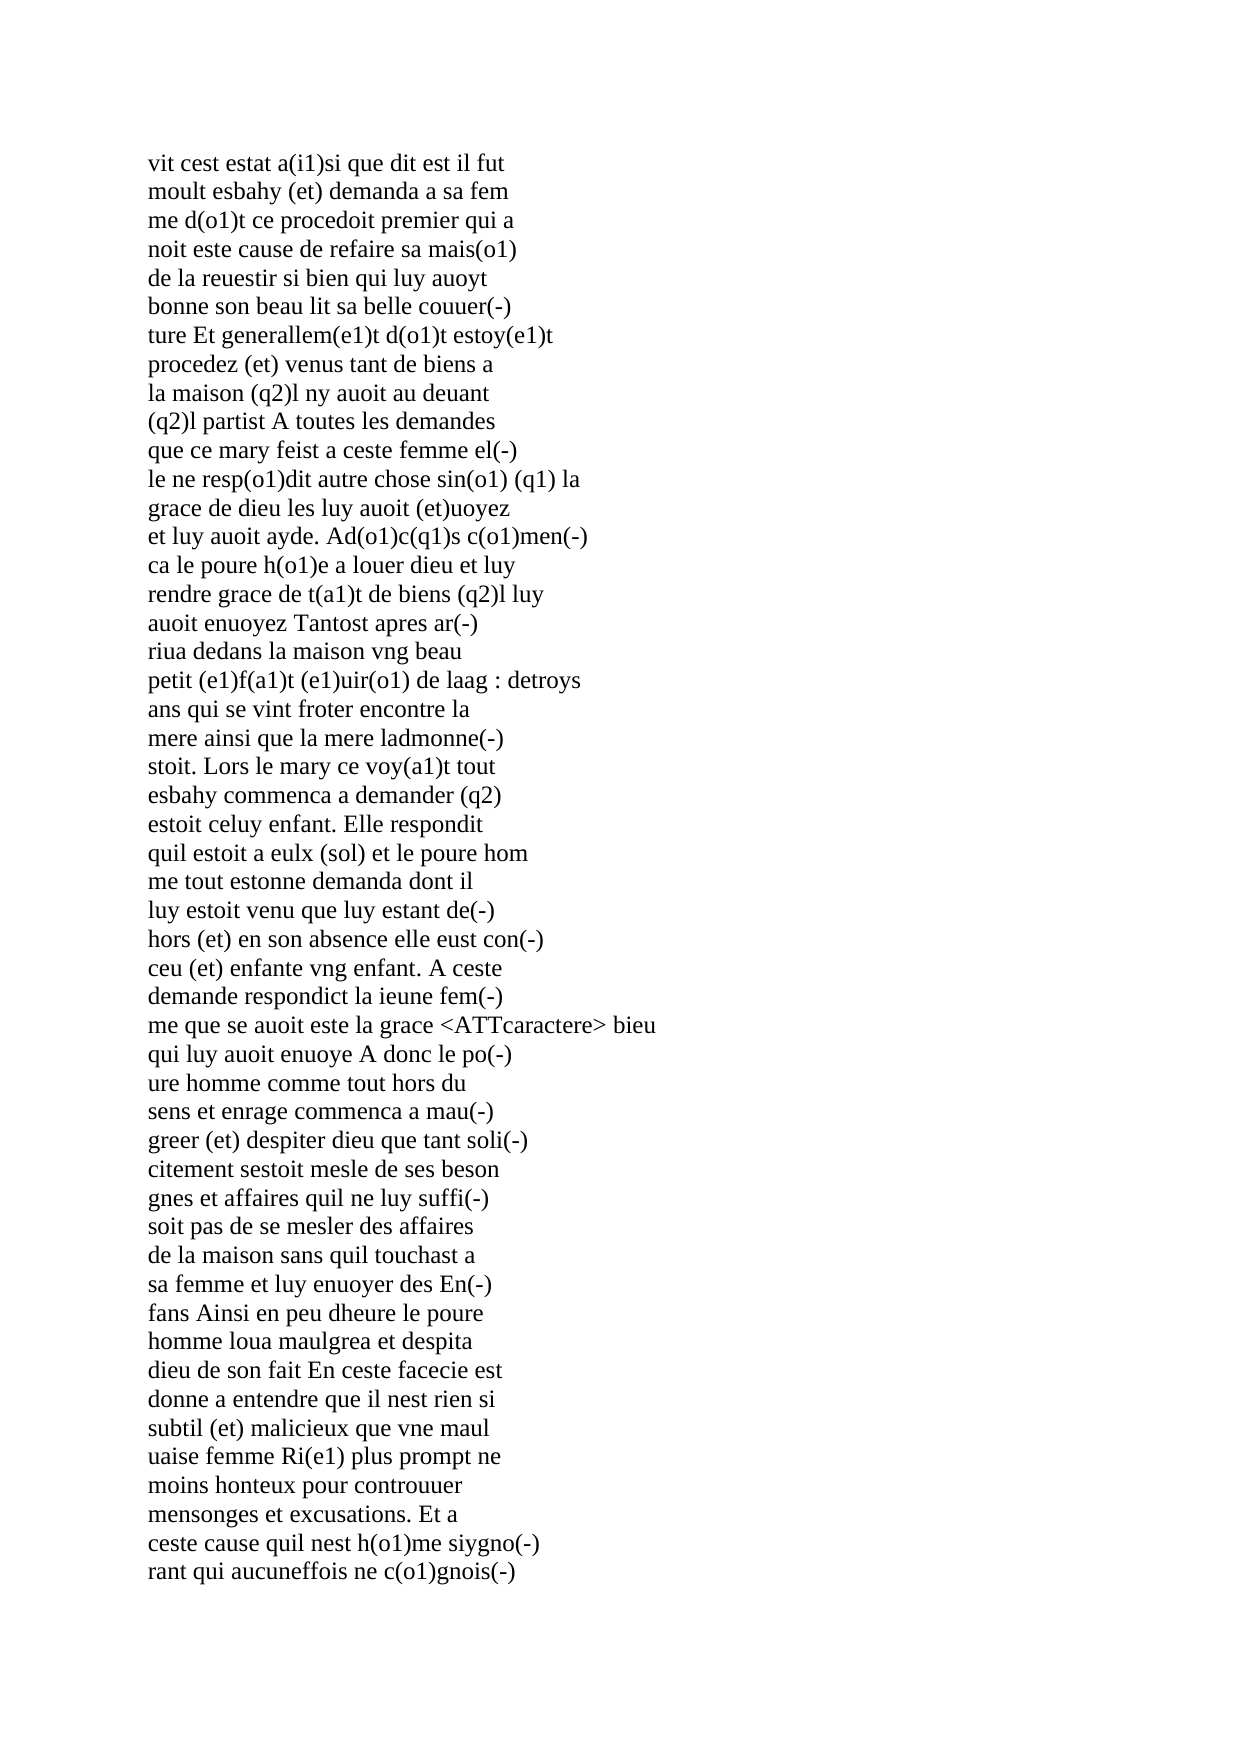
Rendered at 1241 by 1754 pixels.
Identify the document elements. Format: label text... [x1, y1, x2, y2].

text vit cest estat a(i1)si que dit est il fut moult esbahy (et) demanda a sa fem me d(o1)t ce procedoit premier qui a noit este cause de refaire sa mais(o1) de la reuestir si bien qui luy auoyt bonne son beau lit sa belle couuer(-) ture Et generallem(e1)t d(o1)t estoy(e1)t procedez (et) venus tant de biens a la maison (q2)l ny auoit au deuant (q2)l partist A toutes les demandes que ce mary feist a ceste femme el(-) le ne resp(o1)dit autre chose sin(o1) (q1) la grace de dieu les luy auoit (et)uoyez et luy auoit ayde. Ad(o1)c(q1)s c(o1)men(-) ca le poure h(o1)e a louer dieu et luy rendre grace de t(a1)t de biens (q2)l luy auoit enuoyez Tantost apres ar(-) riua dedans la maison vng beau petit (e1)f(a1)t (e1)uir(o1) de laag : detroys ans qui se vint froter encontre la mere ainsi que la mere ladmonne(-) stoit. Lors le mary ce voy(a1)t tout esbahy commenca a demander (q2) estoit celuy enfant. Elle respondit quil estoit a eulx (sol) et le poure hom me tout estonne demanda dont il luy estoit venu que luy estant de(-) hors (et) en son absence elle eust con(-) ceu (et) enfante vng enfant. A ceste demande respondict la ieune fem(-) me que se auoit este la grace <ATTcaractere> bieu qui luy auoit enuoye A donc le po(-) ure homme comme tout hors du sens et enrage commenca a mau(-) greer (et) despiter dieu que tant soli(-) citement sestoit mesle de ses beson gnes et affaires quil ne luy suffi(-) soit pas de se mesler des affaires de la maison sans quil touchast a sa femme et luy enuoyer des En(-) fans Ainsi en peu dheure le poure homme loua maulgrea et despita dieu de son fait En ceste facecie est donne a entendre que il nest rien si subtil (et) malicieux que vne maul uaise femme Ri(e1) plus prompt ne moins honteux pour controuuer mensonges et excusations. Et a ceste cause quil nest h(o1)me siygno(-) rant qui aucuneffois ne c(o1)gnois(-) [148, 148, 1093, 1585]
